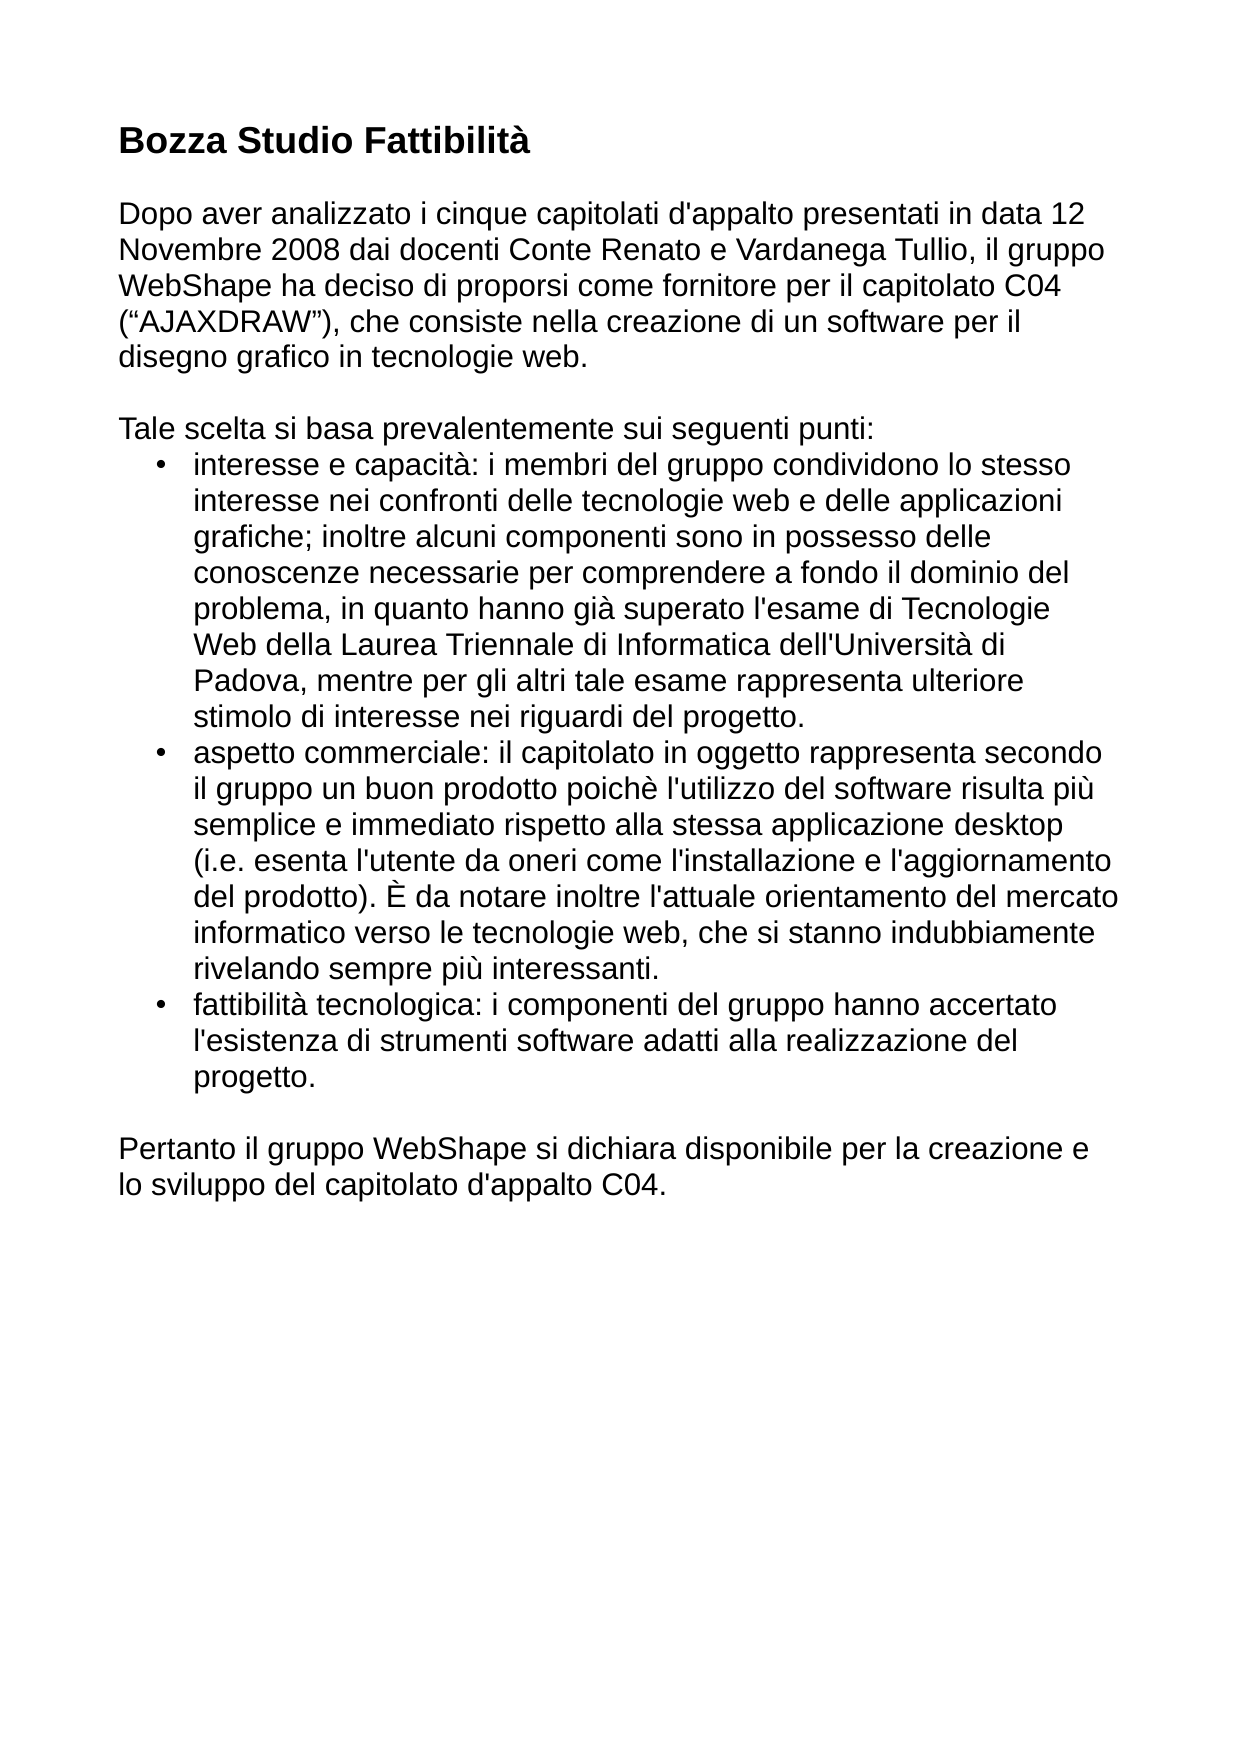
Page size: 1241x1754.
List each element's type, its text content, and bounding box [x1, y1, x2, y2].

text Tale scelta si basa prevalentemente sui seguenti punti: [118, 410, 1122, 446]
list interesse e capacità: i membri del gruppo condividono lo stesso interesse nei confronti delle tecnologie web e delle applicazioni grafiche; inoltre alcuni componenti sono in possesso delle conoscenze necessarie per comprendere a fondo il dominio del problema, in quanto hanno già superato l'esame di Tecnologie Web della Laurea Triennale di Informatica dell'Università di Padova, mentre per gli altri tale esame rappresenta ulteriore stimolo di interesse nei riguardi del progetto. [156, 446, 1122, 734]
text Dopo aver analizzato i cinque capitolati d'appalto presentati in data 12 Novembre 2008 dai docenti Conte Renato e Vardanega Tullio, il gruppo WebShape ha deciso di proporsi come fornitore per il capitolato C04 (“AJAXDRAW”), che consiste nella creazione di un software per il disegno grafico in tecnologie web. [118, 195, 1122, 374]
list aspetto commerciale: il capitolato in oggetto rappresenta secondo il gruppo un buon prodotto poichè l'utilizzo del software risulta più semplice e immediato rispetto alla stessa applicazione desktop (i.e. esenta l'utente da oneri come l'installazione e l'aggiornamento del prodotto). È da notare inoltre l'attuale orientamento del mercato informatico verso le tecnologie web, che si stanno indubbiamente rivelando sempre più interessanti. [156, 734, 1122, 986]
text Bozza Studio Fattibilità [118, 118, 1122, 161]
list fattibilità tecnologica: i componenti del gruppo hanno accertato l'esistenza di strumenti software adatti alla realizzazione del progetto. [156, 986, 1122, 1094]
text Pertanto il gruppo WebShape si dichiara disponibile per la creazione e lo sviluppo del capitolato d'appalto C04. [118, 1130, 1122, 1202]
